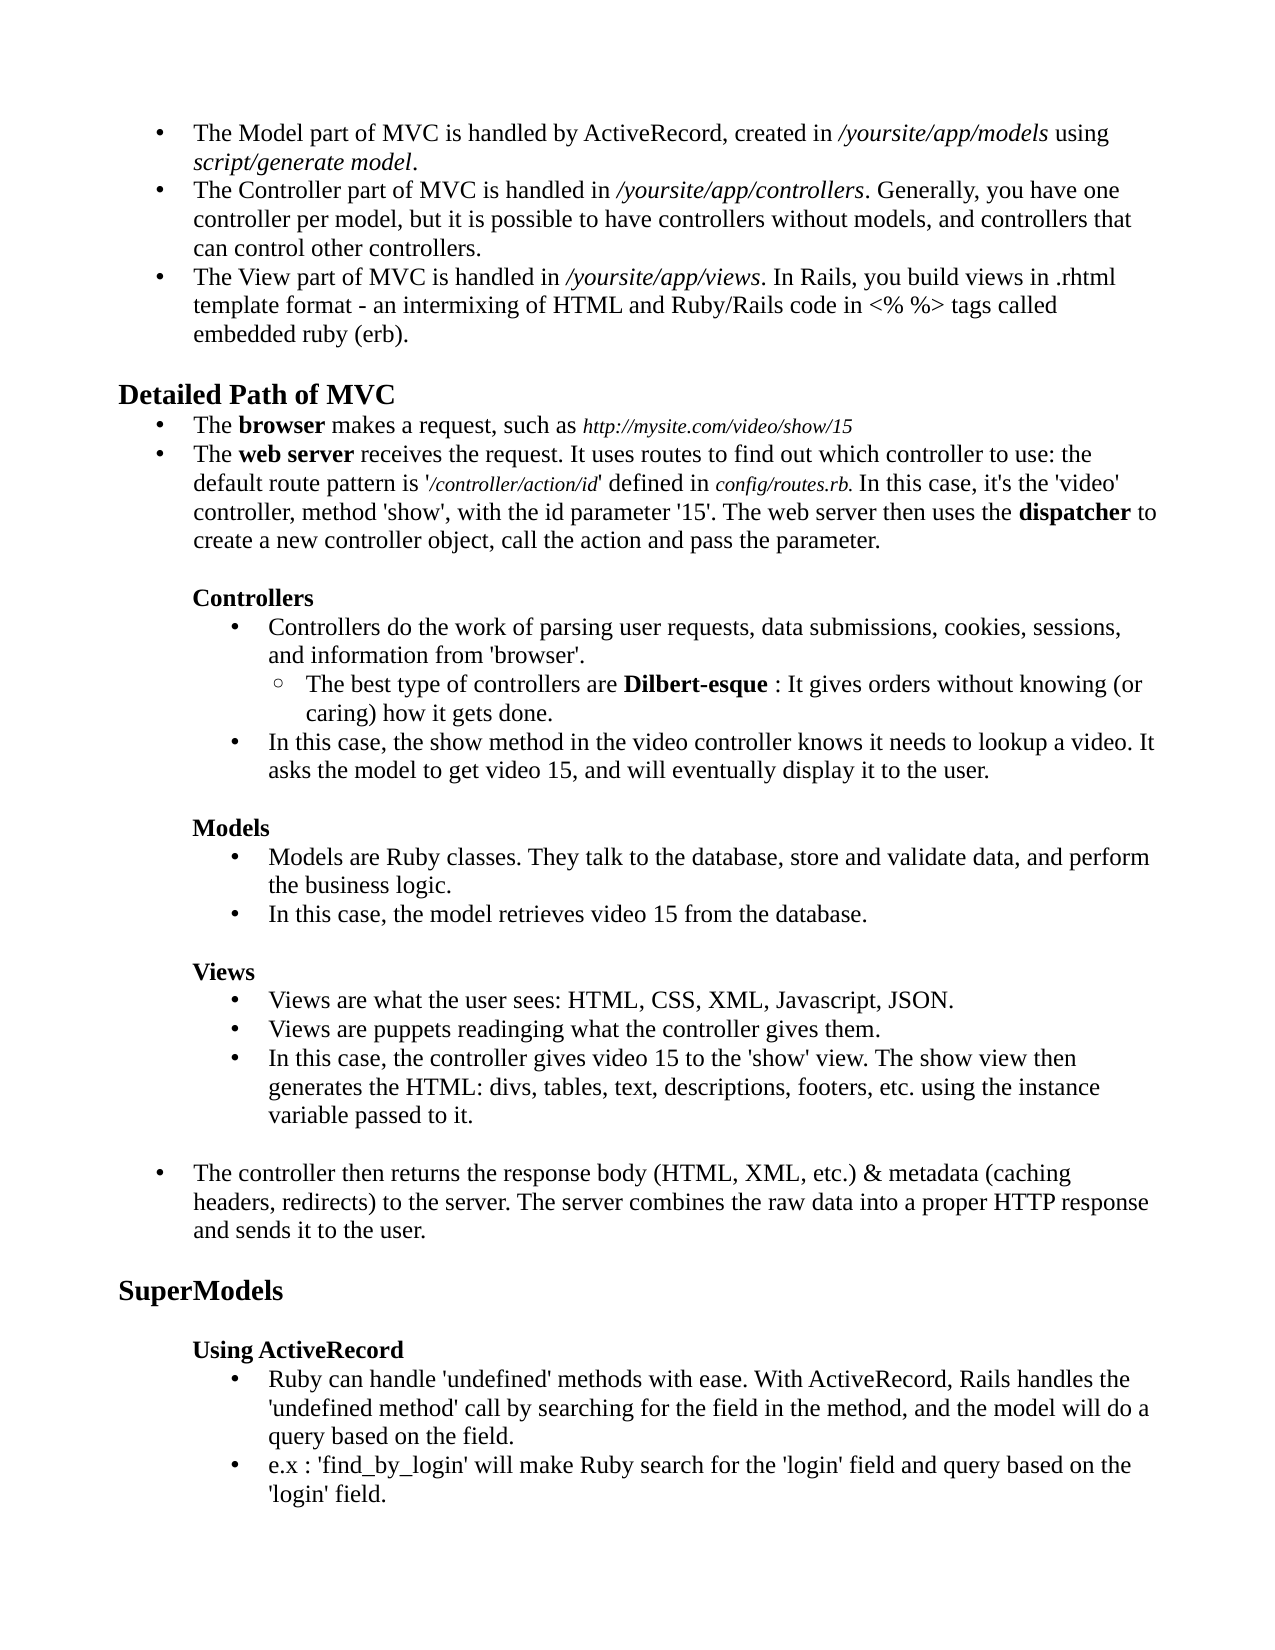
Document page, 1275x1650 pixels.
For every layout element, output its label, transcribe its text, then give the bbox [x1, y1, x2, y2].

list In this case, the model retrieves video 15 from the database. [231, 899, 1157, 928]
text SuperModels [118, 1273, 1157, 1306]
text Detailed Path of MVC [118, 377, 1157, 410]
list e.x : 'find_by_login' will make Ruby search for the 'login' field and query based on the 'login' field. [231, 1450, 1157, 1508]
list Models are Ruby classes. They talk to the database, store and validate data, and perform the business logic. [231, 842, 1157, 899]
text Models [118, 813, 1157, 842]
list The controller then returns the response body (HTML, XML, etc.) & metadata (caching headers, redirects) to the server. The server combines the raw data into a proper HTTP response and sends it to the user. [156, 1158, 1157, 1244]
list In this case, the controller gives video 15 to the 'show' view. The show view then generates the HTML: divs, tables, text, descriptions, footers, etc. using the instance variable passed to it. [231, 1043, 1157, 1129]
text Controllers [118, 583, 1157, 612]
list In this case, the show method in the video controller knows it needs to lookup a video. It asks the model to get video 15, and will eventually display it to the user. [231, 727, 1157, 784]
list Ruby can handle 'undefined' methods with ease. With ActiveRecord, Rails handles the 'undefined method' call by searching for the field in the method, and the model will do a query based on the field. [231, 1364, 1157, 1450]
list The web server receives the request. It uses routes to find out which controller to use: the default route pattern is '/controller/action/id' defined in config/routes.rb. In this case, it's the 'video' controller, method 'show', with the id parameter '15'. The web server then uses the dispatcher to create a new controller object, call the action and pass the parameter. [156, 439, 1157, 554]
list The browser makes a request, such as http://mysite.com/video/show/15 [156, 410, 1157, 439]
list Views are what the user sees: HTML, CSS, XML, Javascript, JSON. [231, 985, 1157, 1014]
list Controllers do the work of parsing user requests, data submissions, cookies, sessions, and information from 'browser'. [231, 612, 1157, 669]
text Using ActiveRecord [118, 1335, 1157, 1364]
list Views are puppets readinging what the controller gives them. [231, 1014, 1157, 1043]
text Views [118, 957, 1157, 985]
list The Model part of MVC is handled by ActiveRecord, created in /yoursite/app/models using script/generate model. [156, 118, 1157, 176]
list The best type of controllers are Dilbert-esque : It gives orders without knowing (or caring) how it gets done. [268, 669, 1157, 727]
list The View part of MVC is handled in /yoursite/app/views. In Rails, you build views in .rhtml template format - an intermixing of HTML and Ruby/Rails code in <% %> tags called embedded ruby (erb). [156, 262, 1157, 348]
list The Controller part of MVC is handled in /yoursite/app/controllers. Generally, you have one controller per model, but it is possible to have controllers without models, and controllers that can control other controllers. [156, 176, 1157, 262]
